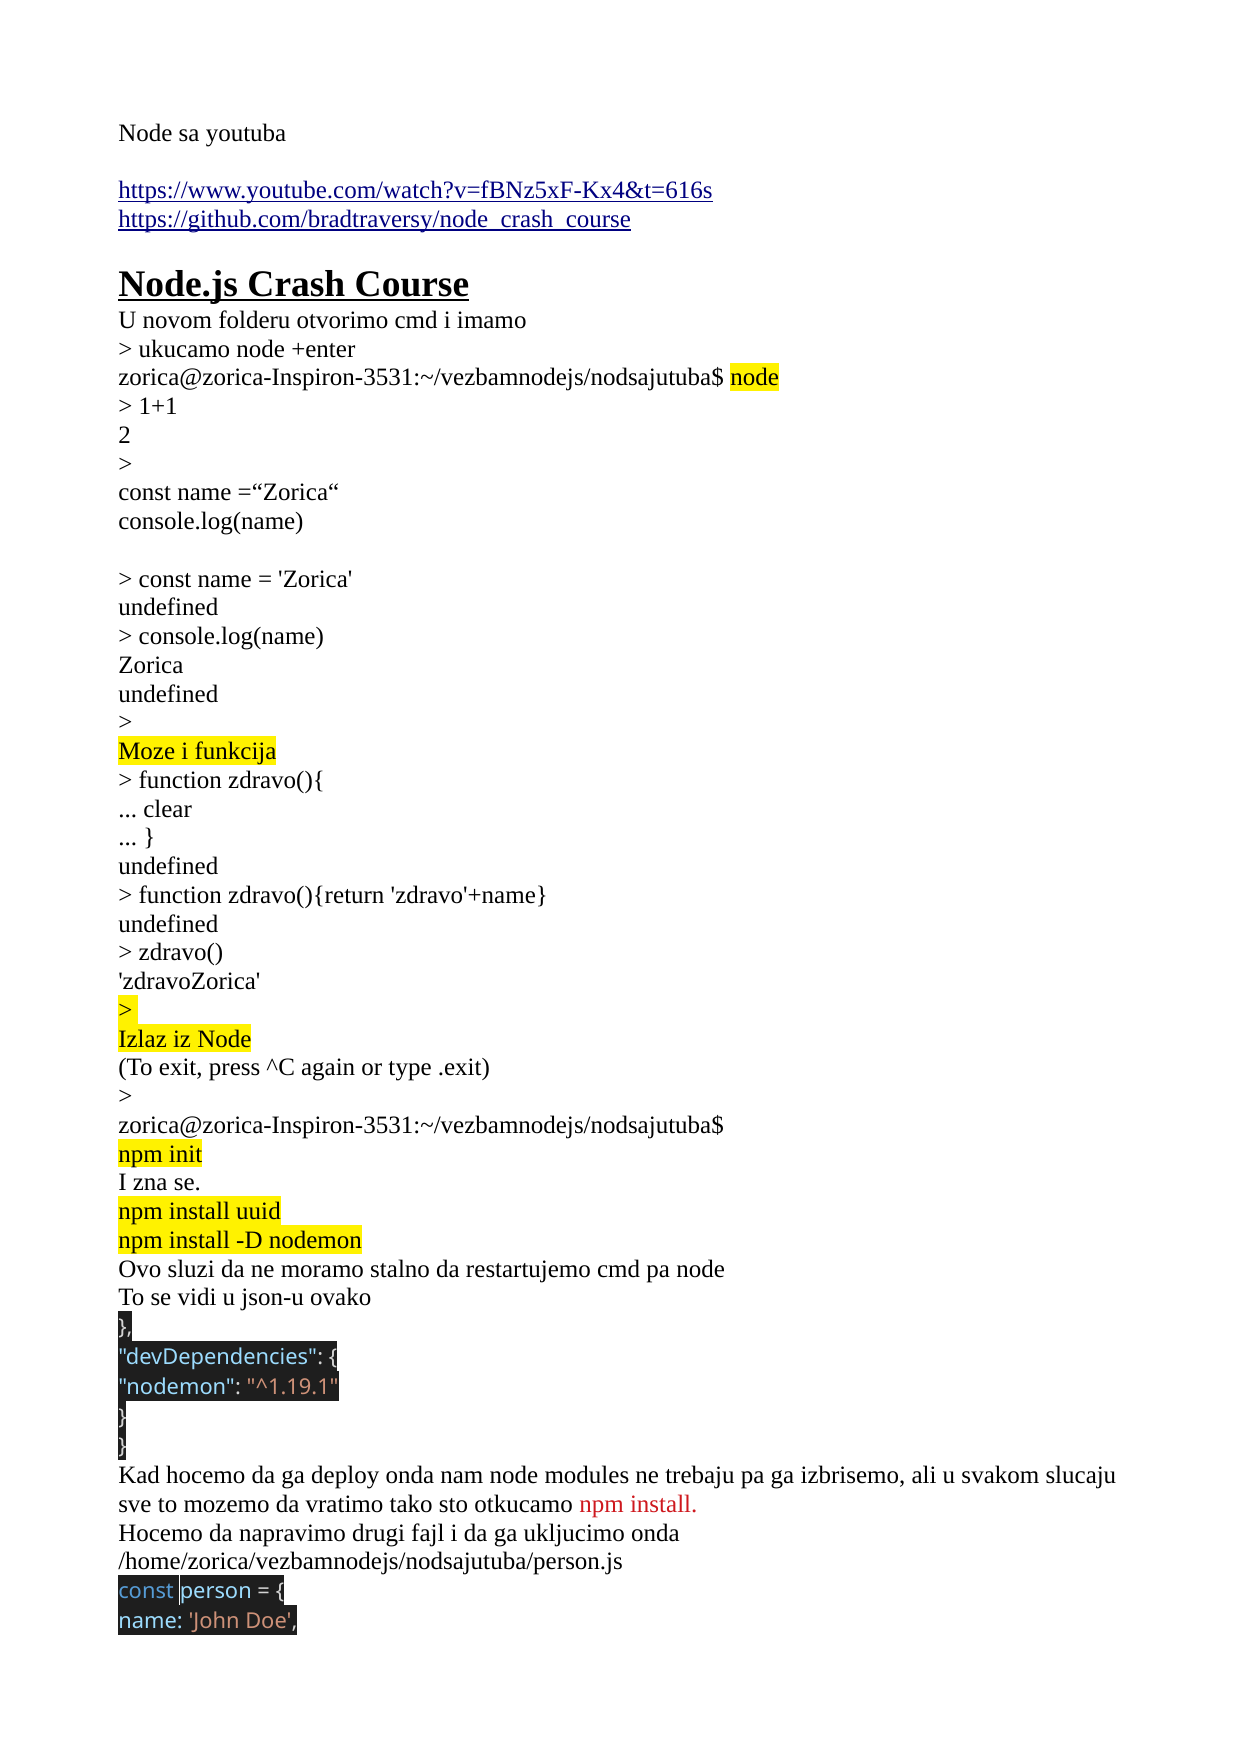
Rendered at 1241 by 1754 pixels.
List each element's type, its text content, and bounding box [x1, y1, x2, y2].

text > ukucamo node +enter [118, 334, 1122, 362]
text Kad hocemo da ga deploy onda nam node modules ne trebaju pa ga izbrisemo, ali u svakom slucaju sve to mozemo da vratimo tako sto otkucamo npm install. [118, 1460, 1122, 1518]
text npm install -D nodemon [118, 1225, 1122, 1254]
text 2 [118, 420, 1122, 449]
text name: 'John Doe', [118, 1605, 1122, 1635]
text ... } [118, 822, 1122, 851]
text Hocemo da napravimo drugi fajl i da ga ukljucimo onda [118, 1518, 1122, 1546]
text ... clear [118, 794, 1122, 822]
text zorica@zorica-Inspiron-3531:~/vezbamnodejs/nodsajutuba$ node [118, 362, 1122, 391]
text npm install uuid [118, 1196, 1122, 1225]
text > console.log(name) [118, 621, 1122, 650]
text Izlaz iz Node [118, 1024, 1122, 1052]
text > const name = 'Zorica' [118, 564, 1122, 592]
text https://www.youtube.com/watch?v=fBNz5xF-Kx4&t=616s [118, 176, 1122, 204]
text npm init [118, 1139, 1122, 1167]
text > [118, 449, 1122, 477]
text const name =“Zorica“ [118, 477, 1122, 506]
text U novom folderu otvorimo cmd i imamo [118, 305, 1122, 334]
text undefined [118, 679, 1122, 707]
text } [118, 1430, 1122, 1460]
text Node.js Crash Course [118, 262, 1122, 305]
text > zdravo() [118, 937, 1122, 966]
text undefined [118, 592, 1122, 621]
text > function zdravo(){return 'zdravo'+name} [118, 880, 1122, 909]
text To se vidi u json-u ovako [118, 1282, 1122, 1311]
text const person = { [118, 1575, 1122, 1605]
text > 1+1 [118, 391, 1122, 420]
text Moze i funkcija [118, 736, 1122, 765]
text "devDependencies": { [118, 1341, 1122, 1371]
text }, [118, 1311, 1122, 1341]
text > function zdravo(){ [118, 765, 1122, 794]
text I zna se. [118, 1167, 1122, 1196]
text 'zdravoZorica' [118, 966, 1122, 995]
text } [118, 1401, 1122, 1430]
text zorica@zorica-Inspiron-3531:~/vezbamnodejs/nodsajutuba$ [118, 1110, 1122, 1139]
text Zorica [118, 650, 1122, 679]
text undefined [118, 909, 1122, 937]
text "nodemon": "^1.19.1" [118, 1371, 1122, 1401]
text /home/zorica/vezbamnodejs/nodsajutuba/person.js [118, 1546, 1122, 1575]
text undefined [118, 851, 1122, 880]
text > [118, 707, 1122, 736]
text > [118, 995, 1122, 1024]
text (To exit, press ^C again or type .exit) [118, 1052, 1122, 1081]
text console.log(name) [118, 506, 1122, 535]
text Node sa youtuba [118, 118, 1122, 147]
text https://github.com/bradtraversy/node_crash_course [118, 204, 1122, 233]
text Ovo sluzi da ne moramo stalno da restartujemo cmd pa node [118, 1254, 1122, 1282]
text > [118, 1081, 1122, 1110]
